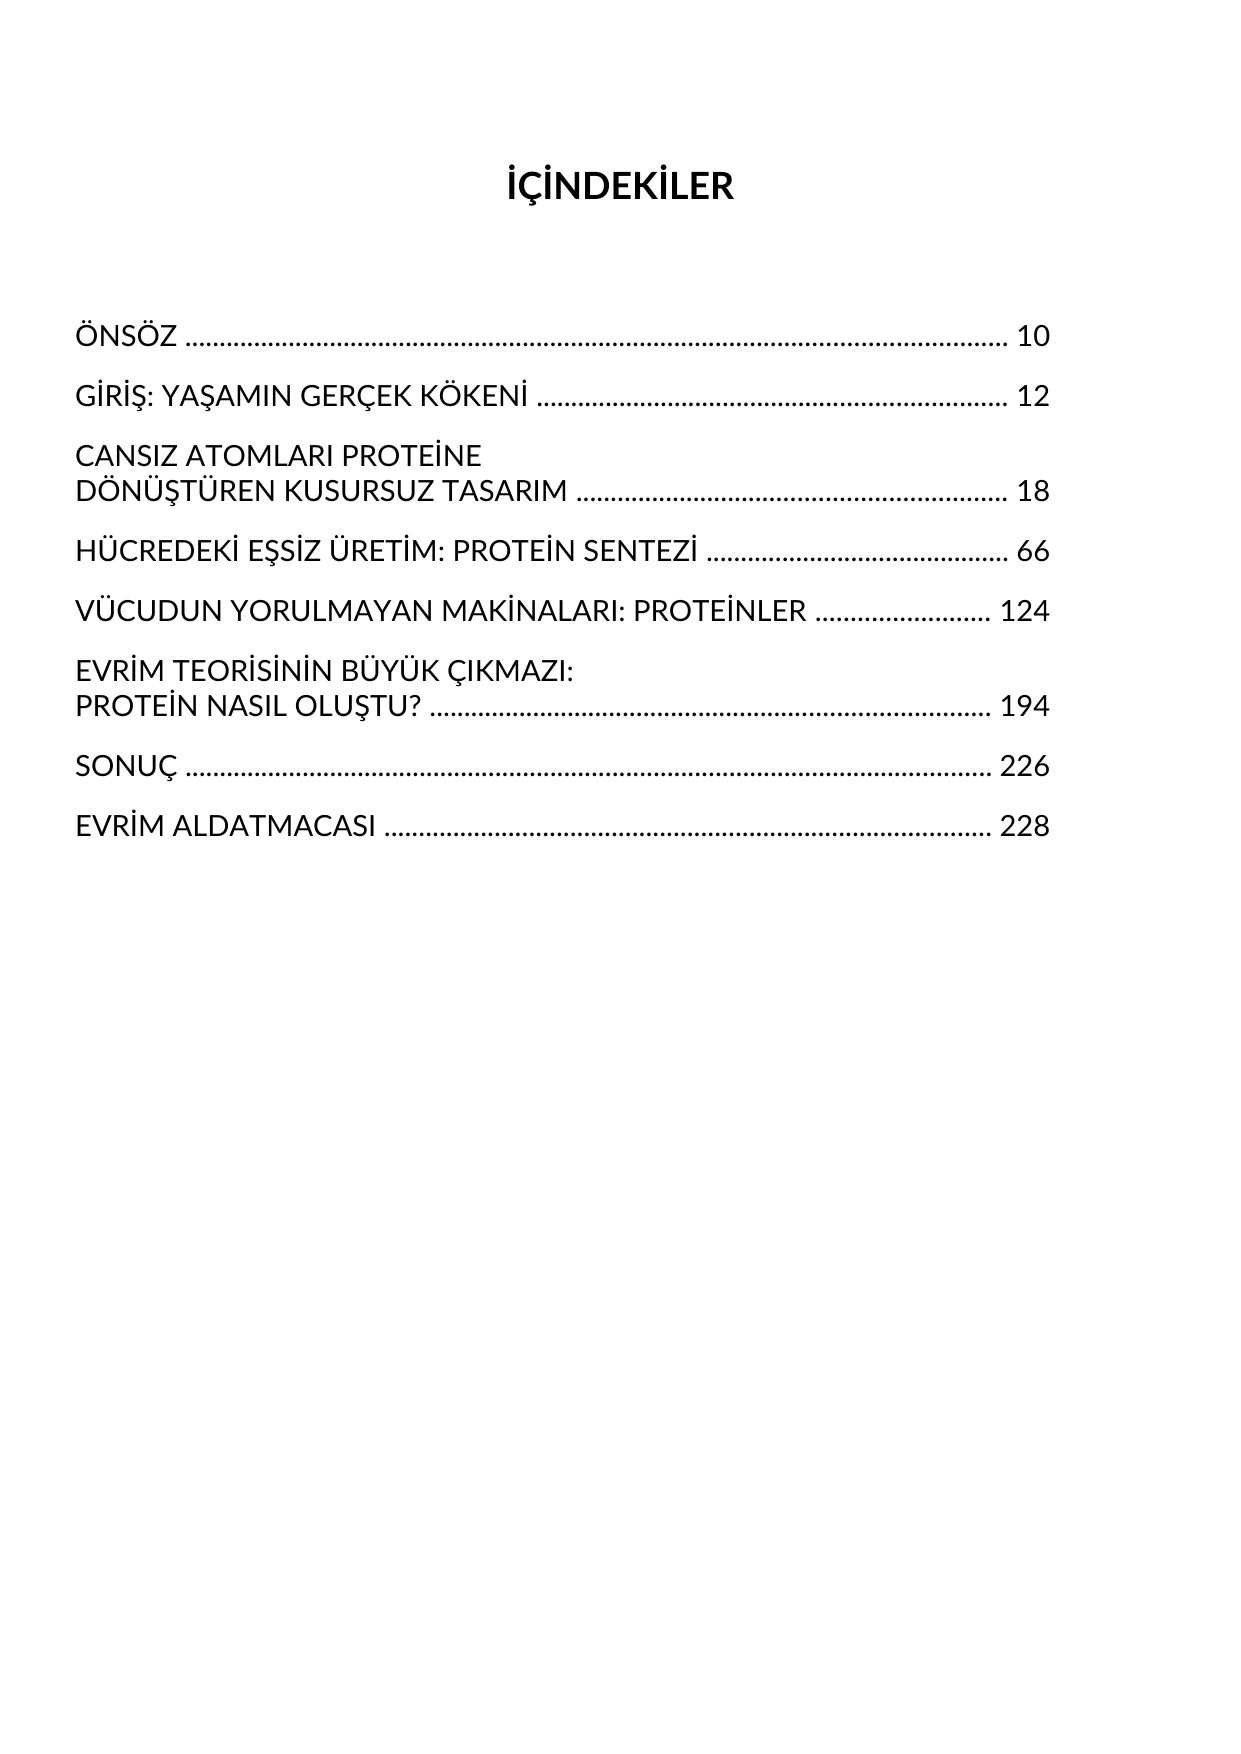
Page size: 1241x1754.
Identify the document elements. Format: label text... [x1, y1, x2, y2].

subtitle ÖNSÖZ 10 [75, 318, 1165, 353]
subtitle GİRİŞ: YAŞAMIN GERÇEK KÖKENİ 12 [75, 378, 1165, 413]
subtitle CANSIZ ATOMLARI PROTEİNE DÖNÜŞTÜREN KUSURSUZ TASARIM 18 [75, 438, 1165, 508]
subtitle EVRİM TEORİSİNİN BÜYÜK ÇIKMAZI: PROTEİN NASIL OLUŞTU? 194 [75, 653, 1165, 723]
subtitle VÜCUDUN YORULMAYAN MAKİNALARI: PROTEİNLER 124 [75, 593, 1165, 628]
subtitle İÇİNDEKİLER [75, 162, 1165, 207]
subtitle HÜCREDEKİ EŞSİZ ÜRETİM: PROTEİN SENTEZİ 66 [75, 533, 1165, 568]
subtitle SONUÇ 226 [75, 748, 1165, 783]
subtitle EVRİM ALDATMACASI 228 [75, 808, 1165, 843]
